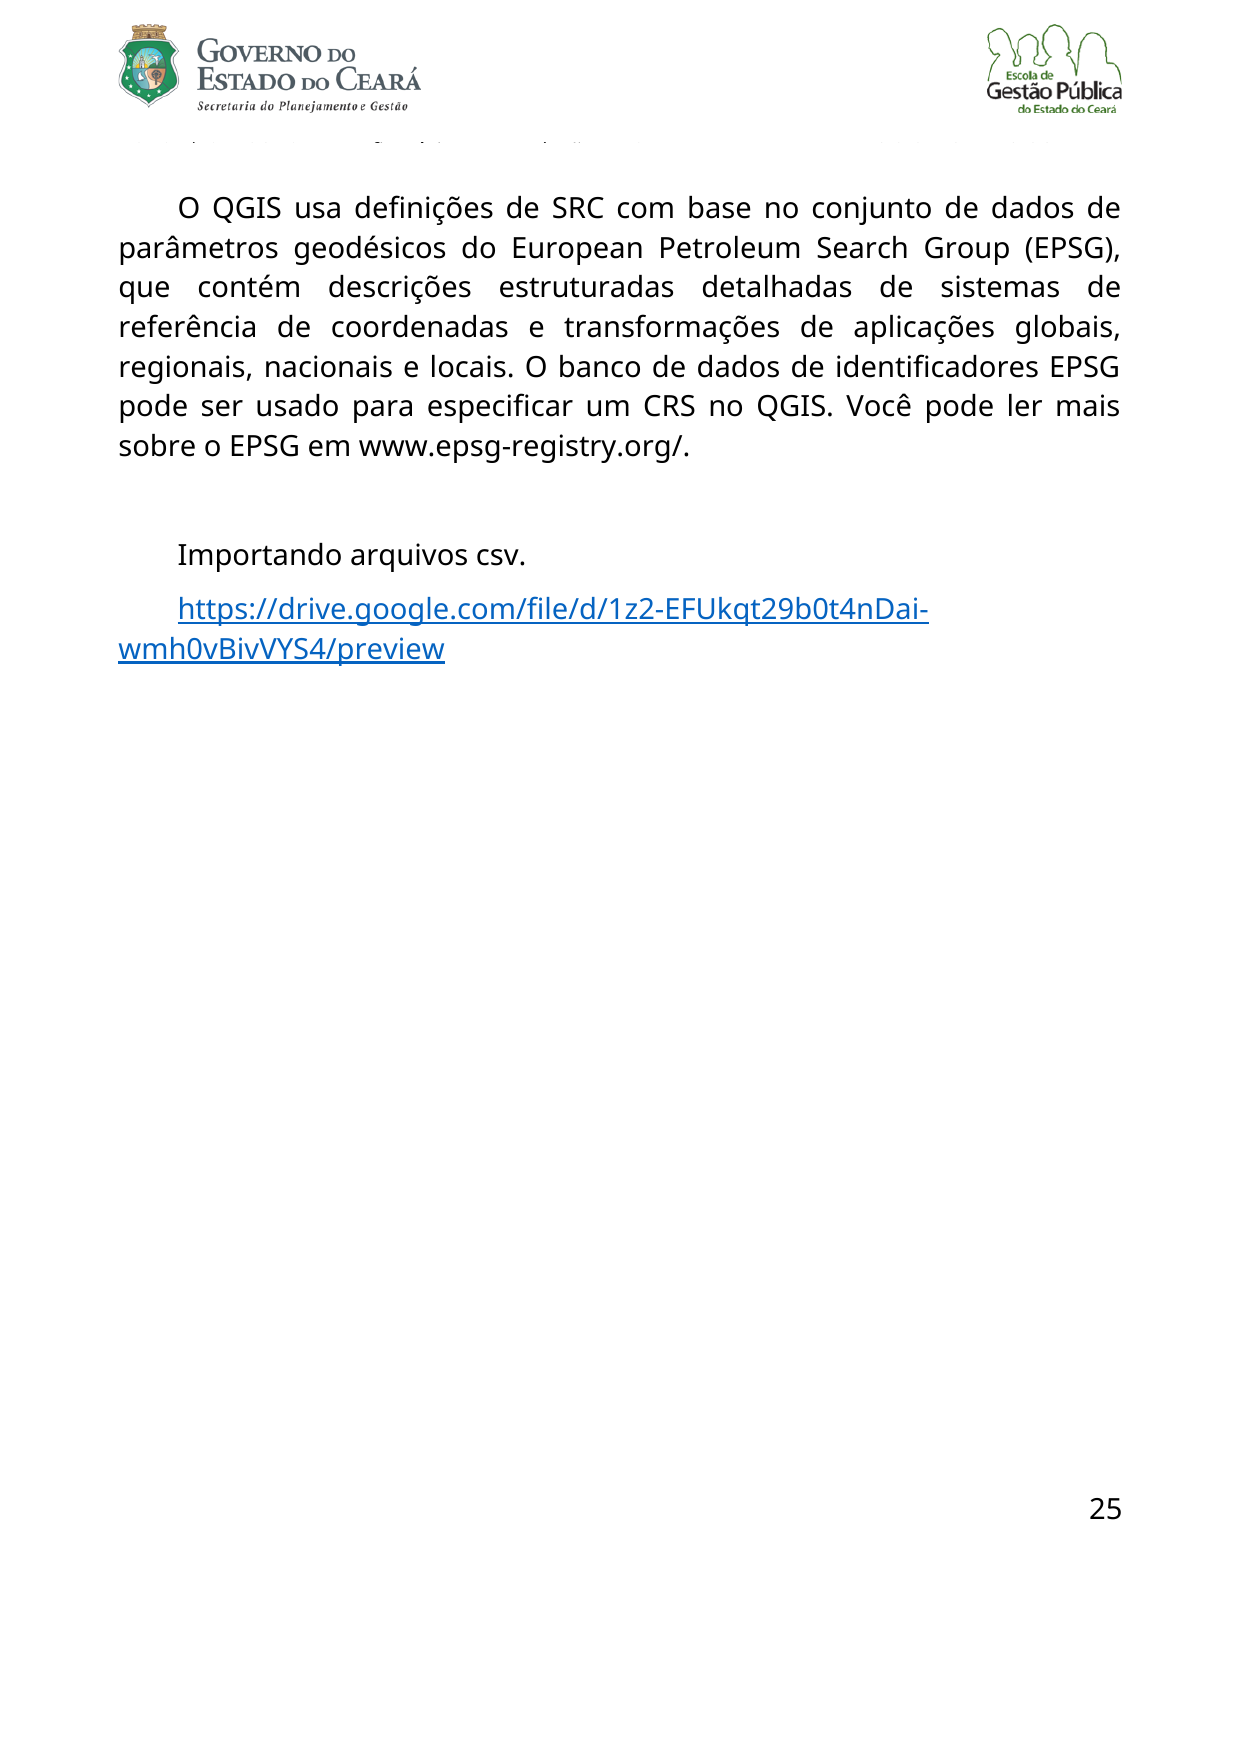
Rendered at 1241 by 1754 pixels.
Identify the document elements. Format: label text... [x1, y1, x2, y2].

text https://drive.google.com/file/d/1z2-EFUkqt29b0t4nDai-wmh0vBivVYS4/preview [118, 588, 1122, 668]
text O QGIS usa definições de SRC com base no conjunto de dados de parâmetros geodésicos do European Petroleum Search Group (EPSG), que contém descrições estruturadas detalhadas de sistemas de referência de coordenadas e transformações de aplicações globais, regionais, nacionais e locais. O banco de dados de identificadores EPSG pode ser usado para especificar um CRS no QGIS. Você pode ler mais sobre o EPSG em www.epsg-registry.org/. [118, 187, 1122, 465]
text Importando arquivos csv. [118, 534, 1122, 574]
picture [118, 24, 1122, 113]
